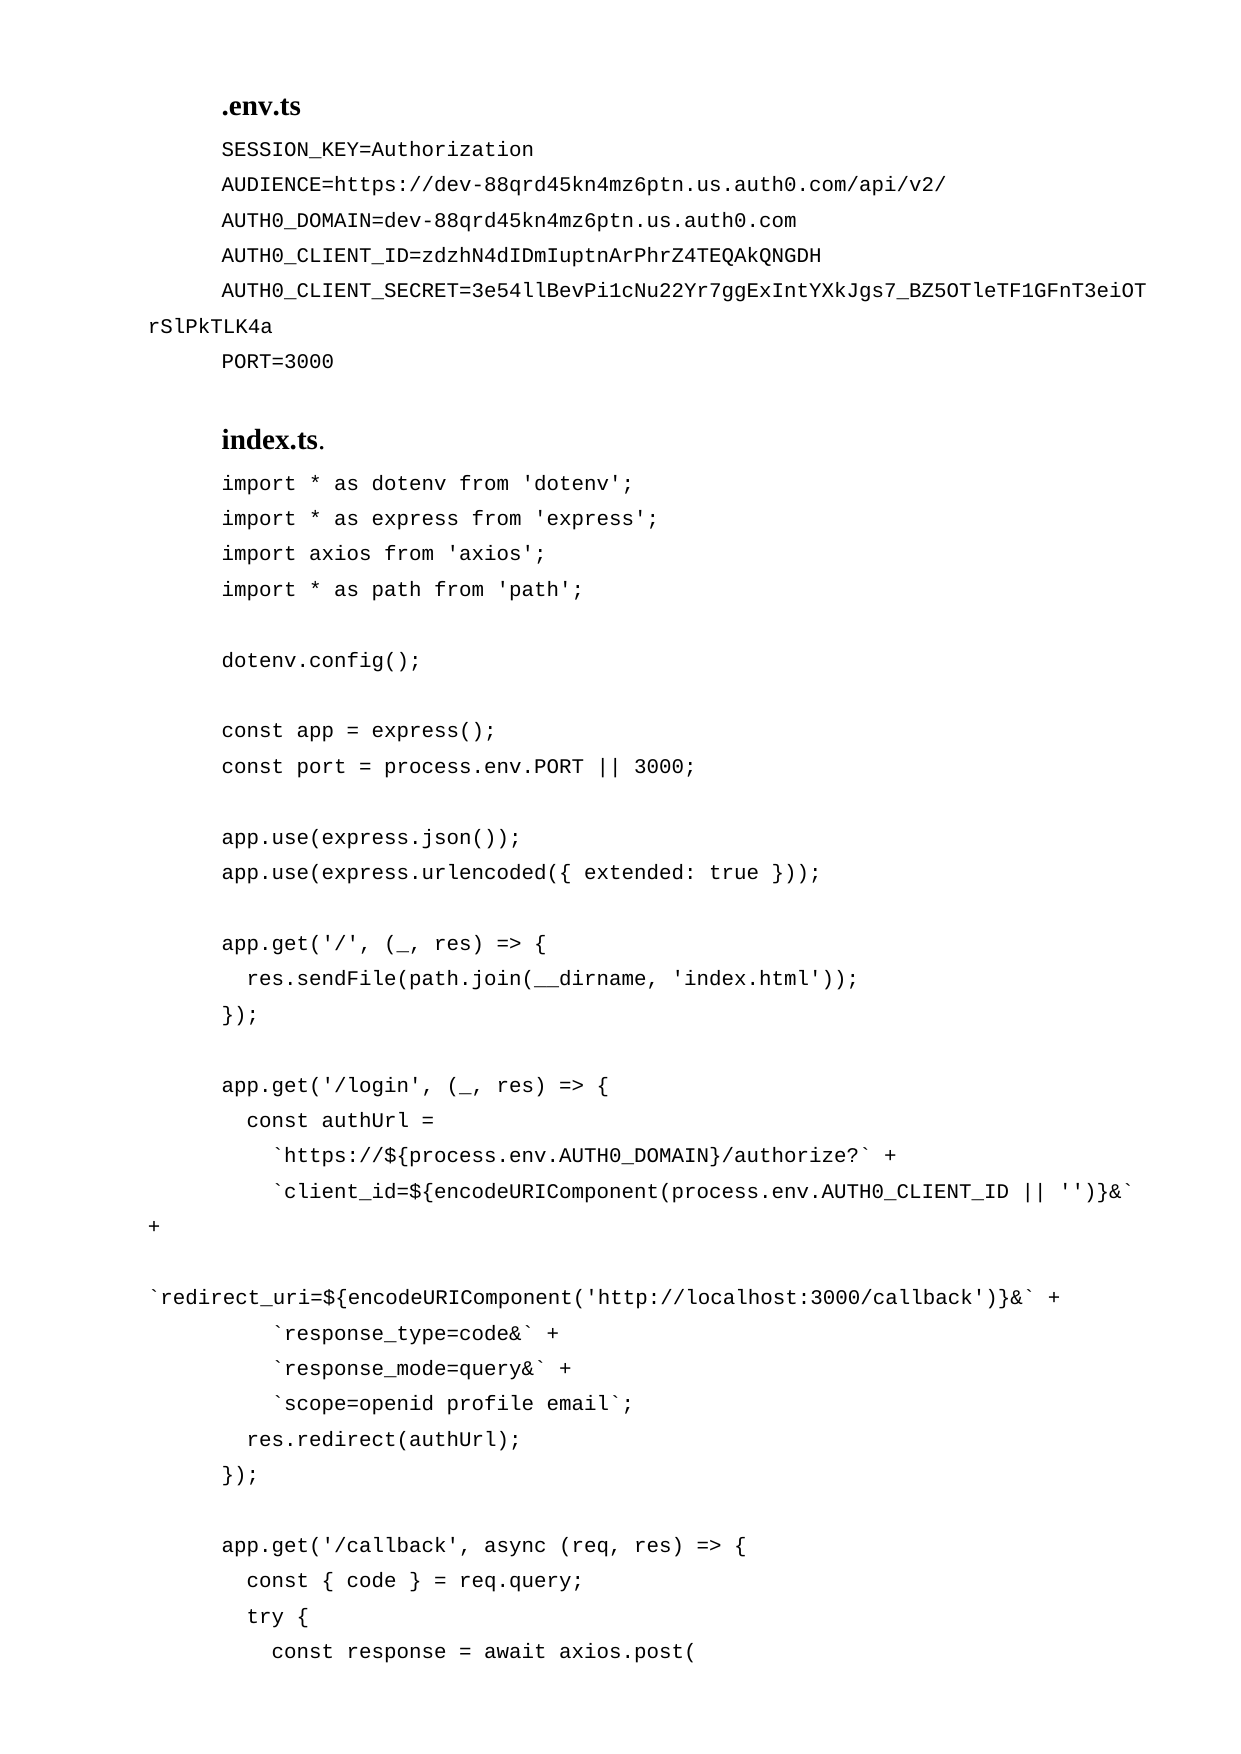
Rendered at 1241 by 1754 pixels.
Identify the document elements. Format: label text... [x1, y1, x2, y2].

text try { [148, 1606, 1152, 1629]
text AUTH0_CLIENT_SECRET=3e54llBevPi1cNu22Yr7ggExIntYXkJgs7_BZ5OTleTF1GFnT3eiOTrSlPkTLK4a [148, 281, 1152, 339]
text }); [148, 1464, 1152, 1488]
text res.redirect(authUrl); [148, 1429, 1152, 1452]
text app.use(express.urlencoded({ extended: true })); [148, 862, 1152, 886]
text AUTH0_CLIENT_ID=zdzhN4dIDmIuptnArPhrZ4TEQAkQNGDH [148, 245, 1152, 269]
text PORT=3000 [148, 351, 1152, 375]
text dotenv.config(); [148, 649, 1152, 673]
text const authUrl = [148, 1110, 1152, 1134]
text import axios from 'axios'; [148, 543, 1152, 567]
text import * as express from 'express'; [148, 508, 1152, 532]
text const app = express(); [148, 720, 1152, 744]
text res.sendFile(path.join(__dirname, 'index.html')); [148, 968, 1152, 992]
text `scope=openid profile email`; [148, 1393, 1152, 1417]
text const { code } = req.query; [148, 1570, 1152, 1594]
text SESSION_KEY=Authorization [148, 139, 1152, 162]
text app.get('/login', (_, res) => { [148, 1074, 1152, 1098]
text app.get('/callback', async (req, res) => { [148, 1535, 1152, 1559]
text }); [148, 1004, 1152, 1027]
text import * as path from 'path'; [148, 579, 1152, 602]
text `client_id=${encodeURIComponent(process.env.AUTH0_CLIENT_ID || '')}&` + [148, 1181, 1152, 1240]
text AUDIENCE=https://dev-88qrd45kn4mz6ptn.us.auth0.com/api/v2/ [148, 174, 1152, 198]
text const port = process.env.PORT || 3000; [148, 756, 1152, 779]
text .env.ts [148, 88, 1152, 122]
text `response_type=code&` + [148, 1322, 1152, 1346]
text AUTH0_DOMAIN=dev-88qrd45kn4mz6ptn.us.auth0.com [148, 210, 1152, 233]
text import * as dotenv from 'dotenv'; [148, 472, 1152, 496]
text app.get('/', (_, res) => { [148, 933, 1152, 957]
text `https://${process.env.AUTH0_DOMAIN}/authorize?` + [148, 1145, 1152, 1169]
text `redirect_uri=${encodeURIComponent('http://localhost:3000/callback')}&` + [148, 1252, 1152, 1311]
text const response = await axios.post( [148, 1641, 1152, 1665]
text index.ts. [148, 422, 1152, 456]
text app.use(express.json()); [148, 827, 1152, 850]
text `response_mode=query&` + [148, 1358, 1152, 1382]
